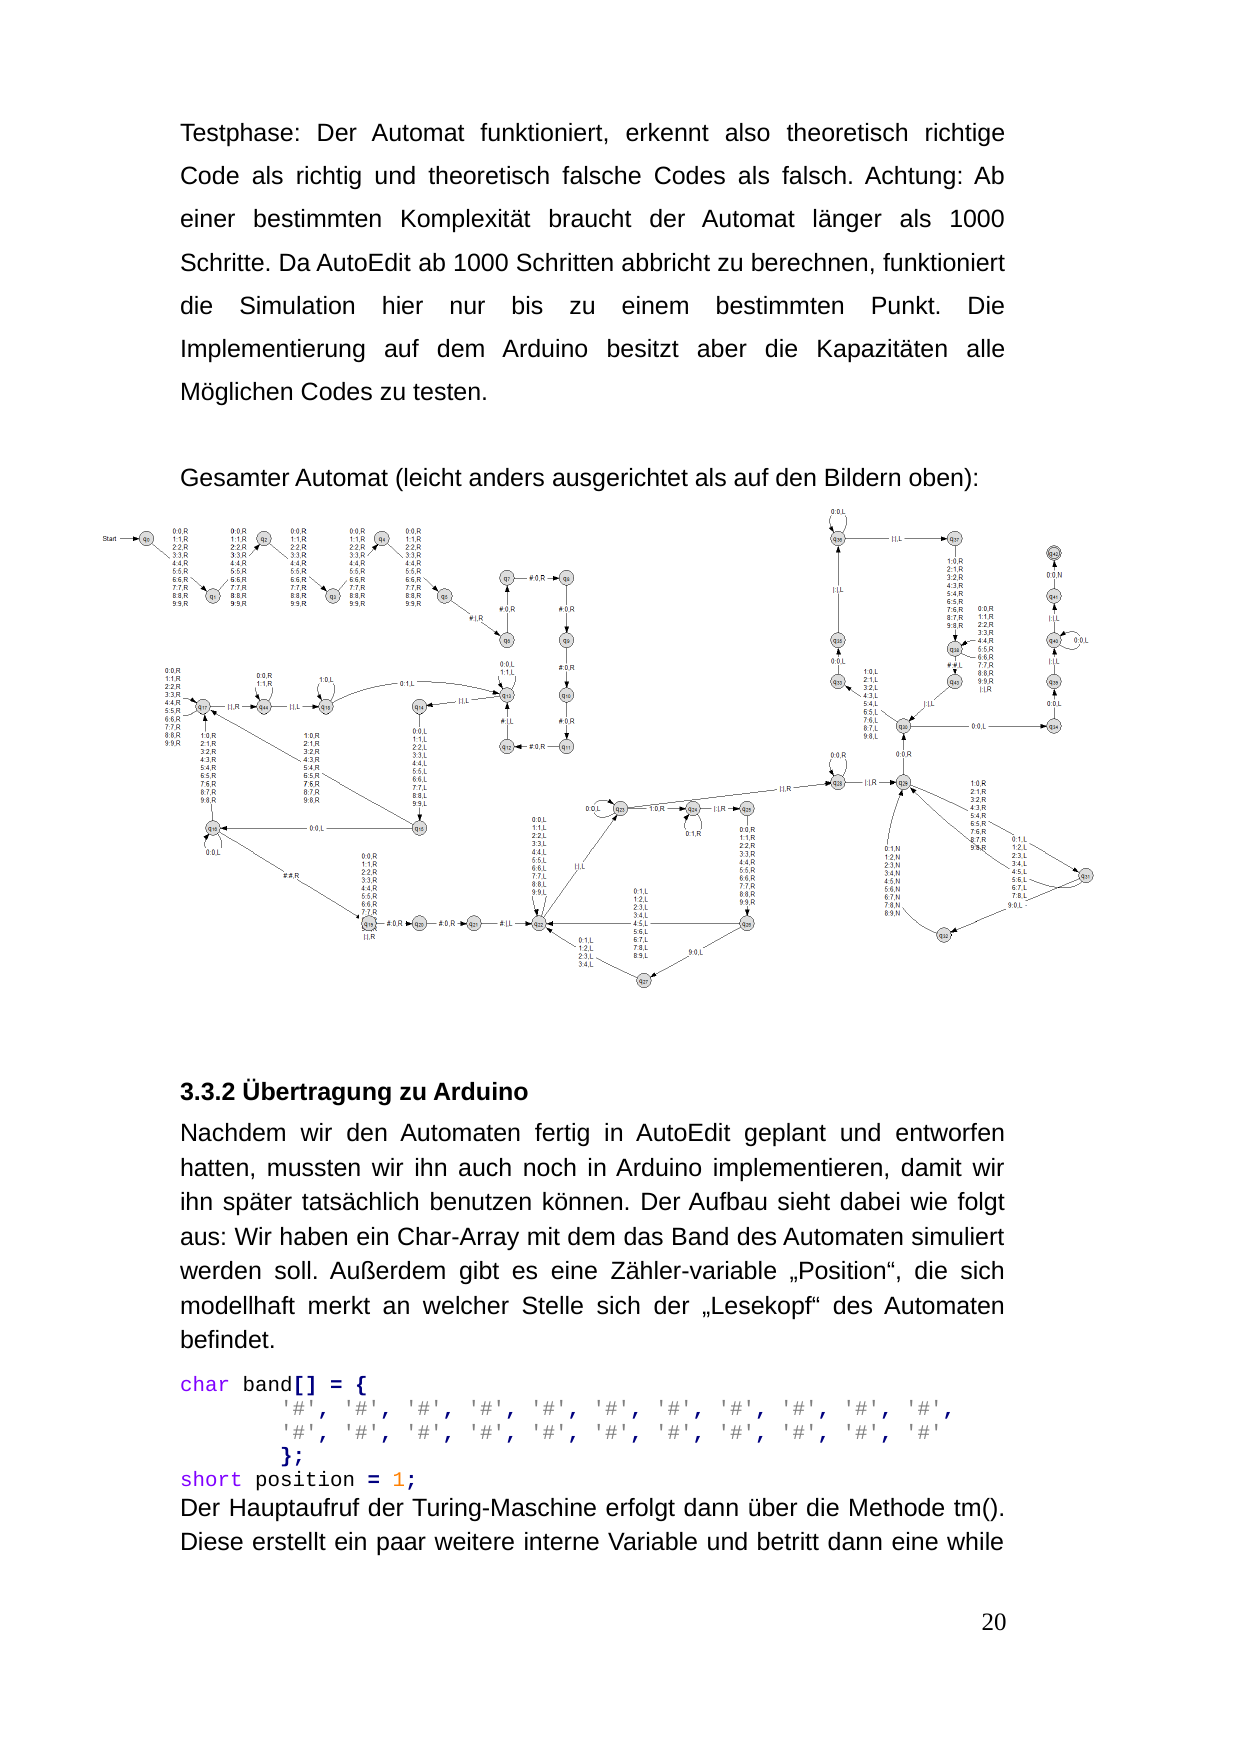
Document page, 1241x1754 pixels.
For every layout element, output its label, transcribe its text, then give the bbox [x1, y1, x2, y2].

text Nachdem wir den Automaten fertig in AutoEdit geplant und entworfen hatten, mussten wir ihn auch noch in Arduino implementieren, damit wir ihn später tatsächlich benutzen können. Der Aufbau sieht dabei wie folgt aus: Wir haben ein Char-Array mit dem das Band des Automaten simuliert werden soll. Außerdem gibt es eine Zähler-variable „Position“, die sich modellhaft merkt an welcher Stelle sich der „Lesekopf“ des Automaten befindet. [180, 1118, 1006, 1354]
text '#', '#', '#', '#', '#', '#', '#', '#', '#', '#', '#' [180, 1422, 1006, 1445]
picture [91, 506, 1095, 991]
text char band[] = { [180, 1374, 1006, 1398]
text Testphase: Der Automat funktioniert, erkennt also theoretisch richtige Code als richtig und theoretisch falsche Codes als falsch. Achtung: Ab einer bestimmten Komplexität braucht der Automat länger als 1000 Schritte. Da AutoEdit ab 1000 Schritten abbricht zu berechnen, funktioniert die Simulation hier nur bis zu einem bestimmten Punkt. Die Implementierung auf dem Arduino besitzt aber die Kapazitäten alle Möglichen Codes zu testen. [180, 118, 1006, 406]
text short position = 1; [180, 1469, 1006, 1493]
text Gesamter Automat (leicht anders ausgerichtet als auf den Bildern oben): [180, 463, 1006, 492]
text }; [180, 1445, 1006, 1469]
text Der Hauptaufruf der Turing-Maschine erfolgt dann über die Methode tm(). Diese erstellt ein paar weitere interne Variable und betritt dann eine while [180, 1493, 1006, 1556]
subtitle 3.3.2 Übertragung zu Arduino [180, 1077, 1006, 1106]
text '#', '#', '#', '#', '#', '#', '#', '#', '#', '#', '#', [180, 1398, 1006, 1422]
